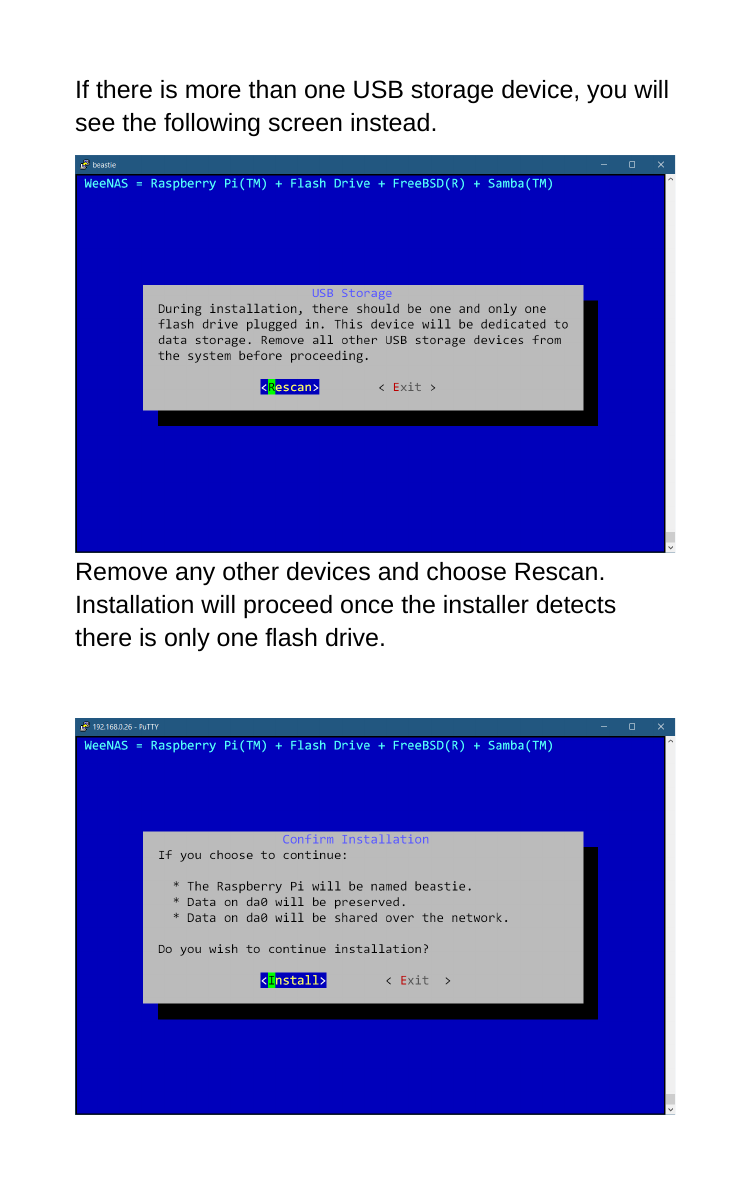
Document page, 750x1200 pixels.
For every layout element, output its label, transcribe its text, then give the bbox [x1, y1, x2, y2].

picture [75, 718, 675, 1115]
picture [75, 155, 675, 553]
text If there is more than one USB storage device, you will see the following screen instead. [75, 75, 675, 137]
text Remove any other devices and choose Rescan. Installation will proceed once the installer detects there is only one flash drive. [75, 553, 675, 652]
